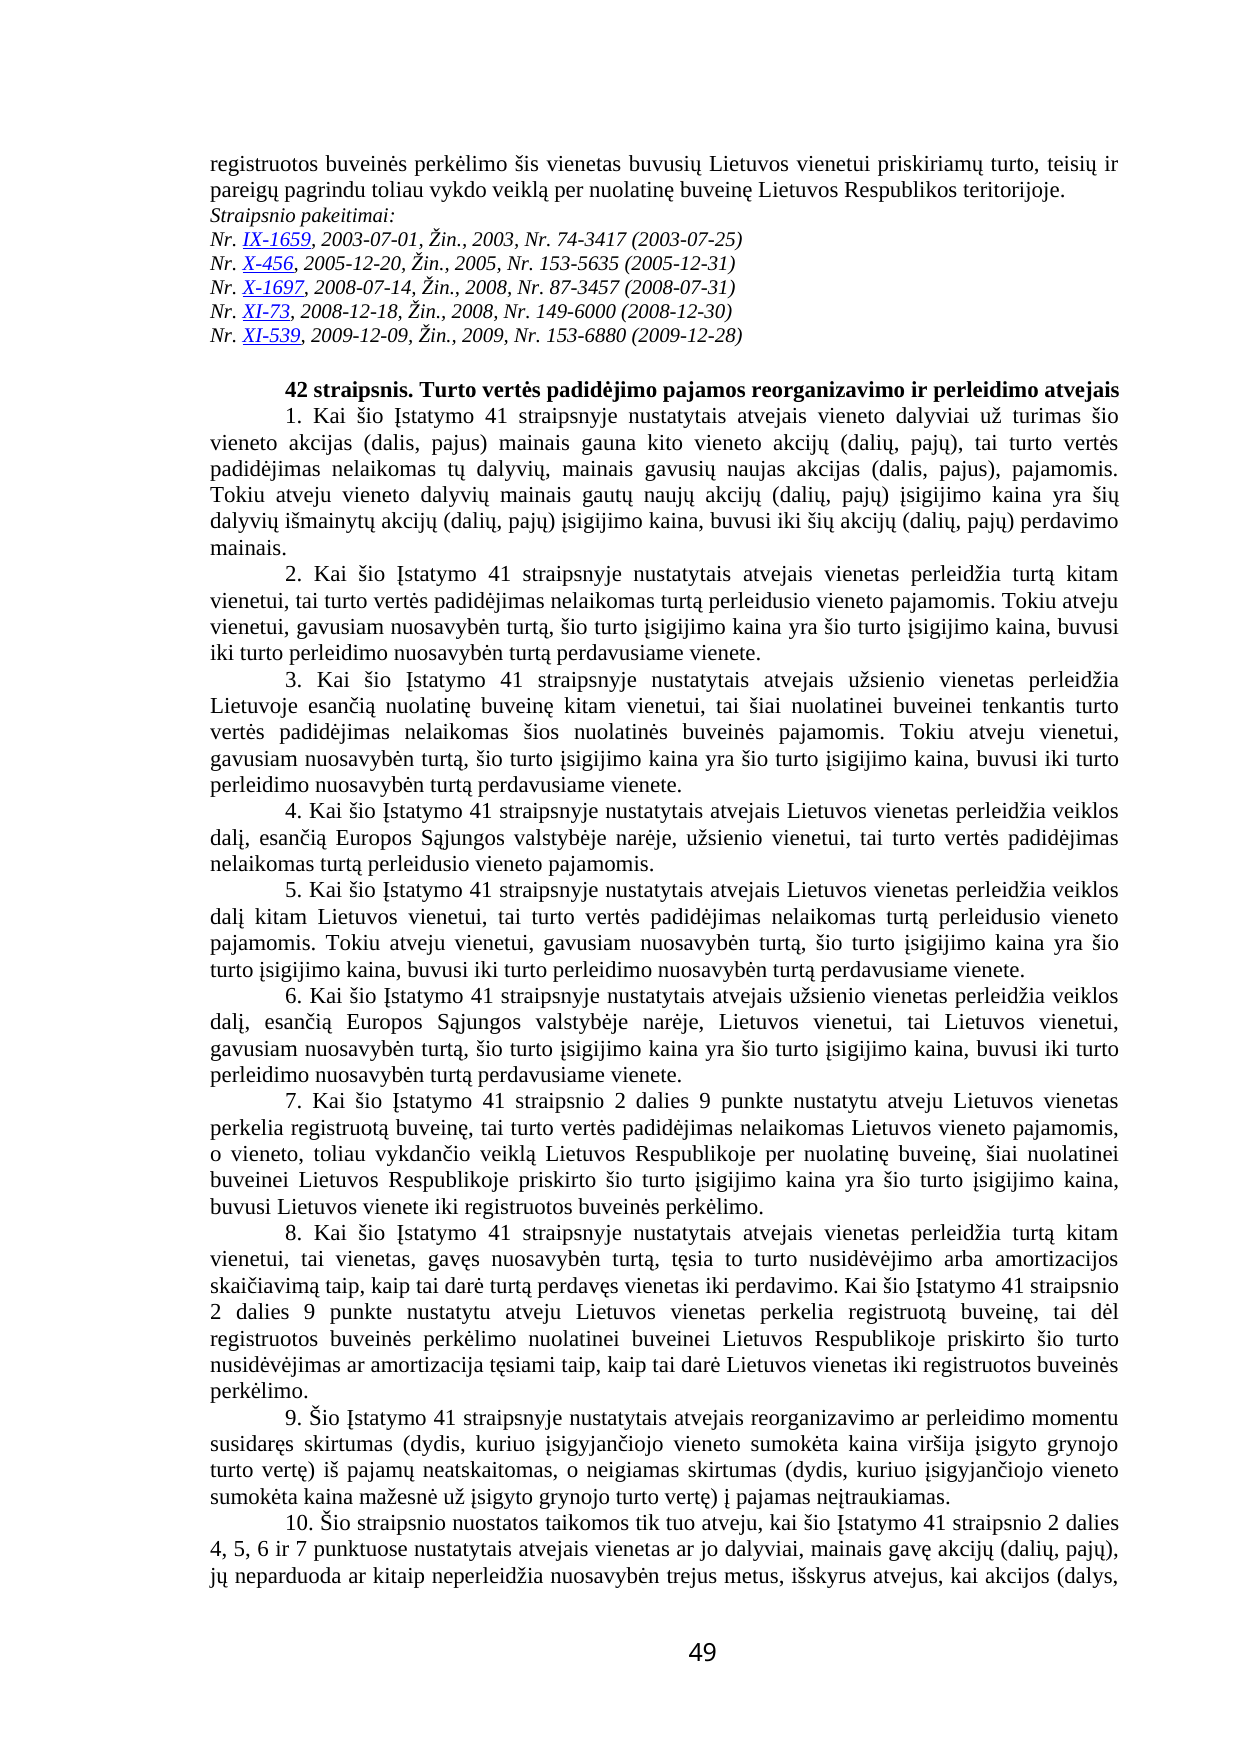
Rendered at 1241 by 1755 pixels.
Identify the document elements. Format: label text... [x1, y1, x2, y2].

text 1. Kai šio Įstatymo 41 straipsnyje nustatytais atvejais vieneto dalyviai už turimas šio vieneto akcijas (dalis, pajus) mainais gauna kito vieneto akcijų (dalių, pajų), tai turto vertės padidėjimas nelaikomas tų dalyvių, mainais gavusių naujas akcijas (dalis, pajus), pajamomis. Tokiu atveju vieneto dalyvių mainais gautų naujų akcijų (dalių, pajų) įsigijimo kaina yra šių dalyvių išmainytų akcijų (dalių, pajų) įsigijimo kaina, buvusi iki šių akcijų (dalių, pajų) perdavimo mainais. [210, 402, 1120, 560]
text registruotos buveinės perkėlimo šis vienetas buvusių Lietuvos vienetui priskiriamų turto, teisių ir pareigų pagrindu toliau vykdo veiklą per nuolatinę buveinę Lietuvos Respublikos teritorijoje. [210, 150, 1120, 203]
text Straipsnio pakeitimai: [210, 203, 1120, 227]
text Nr. X-456, 2005-12-20, Žin., 2005, Nr. 153-5635 (2005-12-31) [210, 251, 1120, 275]
text Nr. IX-1659, 2003-07-01, Žin., 2003, Nr. 74-3417 (2003-07-25) [210, 227, 1120, 251]
text 3. Kai šio Įstatymo 41 straipsnyje nustatytais atvejais užsienio vienetas perleidžia Lietuvoje esančią nuolatinę buveinę kitam vienetui, tai šiai nuolatinei buveinei tenkantis turto vertės padidėjimas nelaikomas šios nuolatinės buveinės pajamomis. Tokiu atveju vienetui, gavusiam nuosavybėn turtą, šio turto įsigijimo kaina yra šio turto įsigijimo kaina, buvusi iki turto perleidimo nuosavybėn turtą perdavusiame vienete. [210, 666, 1120, 797]
text 42 straipsnis. Turto vertės padidėjimo pajamos reorganizavimo ir perleidimo atvejais [210, 376, 1120, 402]
text 2. Kai šio Įstatymo 41 straipsnyje nustatytais atvejais vienetas perleidžia turtą kitam vienetui, tai turto vertės padidėjimas nelaikomas turtą perleidusio vieneto pajamomis. Tokiu atveju vienetui, gavusiam nuosavybėn turtą, šio turto įsigijimo kaina yra šio turto įsigijimo kaina, buvusi iki turto perleidimo nuosavybėn turtą perdavusiame vienete. [210, 560, 1120, 666]
text 10. Šio straipsnio nuostatos taikomos tik tuo atveju, kai šio Įstatymo 41 straipsnio 2 dalies 4, 5, 6 ir 7 punktuose nustatytais atvejais vienetas ar jo dalyviai, mainais gavę akcijų (dalių, pajų), jų neparduoda ar kitaip neperleidžia nuosavybėn trejus metus, išskyrus atvejus, kai akcijos (dalys, [210, 1509, 1120, 1588]
text Nr. XI-73, 2008-12-18, Žin., 2008, Nr. 149-6000 (2008-12-30) [210, 299, 1120, 323]
text Nr. X-1697, 2008-07-14, Žin., 2008, Nr. 87-3457 (2008-07-31) [210, 275, 1120, 299]
text 4. Kai šio Įstatymo 41 straipsnyje nustatytais atvejais Lietuvos vienetas perleidžia veiklos dalį, esančią Europos Sąjungos valstybėje narėje, užsienio vienetui, tai turto vertės padidėjimas nelaikomas turtą perleidusio vieneto pajamomis. [210, 797, 1120, 877]
text Nr. XI-539, 2009-12-09, Žin., 2009, Nr. 153-6880 (2009-12-28) [210, 323, 1120, 347]
text 5. Kai šio Įstatymo 41 straipsnyje nustatytais atvejais Lietuvos vienetas perleidžia veiklos dalį kitam Lietuvos vienetui, tai turto vertės padidėjimas nelaikomas turtą perleidusio vieneto pajamomis. Tokiu atveju vienetui, gavusiam nuosavybėn turtą, šio turto įsigijimo kaina yra šio turto įsigijimo kaina, buvusi iki turto perleidimo nuosavybėn turtą perdavusiame vienete. [210, 877, 1120, 982]
text 7. Kai šio Įstatymo 41 straipsnio 2 dalies 9 punkte nustatytu atveju Lietuvos vienetas perkelia registruotą buveinę, tai turto vertės padidėjimas nelaikomas Lietuvos vieneto pajamomis, o vieneto, toliau vykdančio veiklą Lietuvos Respublikoje per nuolatinę buveinę, šiai nuolatinei buveinei Lietuvos Respublikoje priskirto šio turto įsigijimo kaina yra šio turto įsigijimo kaina, buvusi Lietuvos vienete iki registruotos buveinės perkėlimo. [210, 1087, 1120, 1219]
text 8. Kai šio Įstatymo 41 straipsnyje nustatytais atvejais vienetas perleidžia turtą kitam vienetui, tai vienetas, gavęs nuosavybėn turtą, tęsia to turto nusidėvėjimo arba amortizacijos skaičiavimą taip, kaip tai darė turtą perdavęs vienetas iki perdavimo. Kai šio Įstatymo 41 straipsnio 2 dalies 9 punkte nustatytu atveju Lietuvos vienetas perkelia registruotą buveinę, tai dėl registruotos buveinės perkėlimo nuolatinei buveinei Lietuvos Respublikoje priskirto šio turto nusidėvėjimas ar amortizacija tęsiami taip, kaip tai darė Lietuvos vienetas iki registruotos buveinės perkėlimo. [210, 1219, 1120, 1404]
text 6. Kai šio Įstatymo 41 straipsnyje nustatytais atvejais užsienio vienetas perleidžia veiklos dalį, esančią Europos Sąjungos valstybėje narėje, Lietuvos vienetui, tai Lietuvos vienetui, gavusiam nuosavybėn turtą, šio turto įsigijimo kaina yra šio turto įsigijimo kaina, buvusi iki turto perleidimo nuosavybėn turtą perdavusiame vienete. [210, 982, 1120, 1087]
text 9. Šio Įstatymo 41 straipsnyje nustatytais atvejais reorganizavimo ar perleidimo momentu susidaręs skirtumas (dydis, kuriuo įsigyjančiojo vieneto sumokėta kaina viršija įsigyto grynojo turto vertę) iš pajamų neatskaitomas, o neigiamas skirtumas (dydis, kuriuo įsigyjančiojo vieneto sumokėta kaina mažesnė už įsigyto grynojo turto vertę) į pajamas neįtraukiamas. [210, 1404, 1120, 1509]
